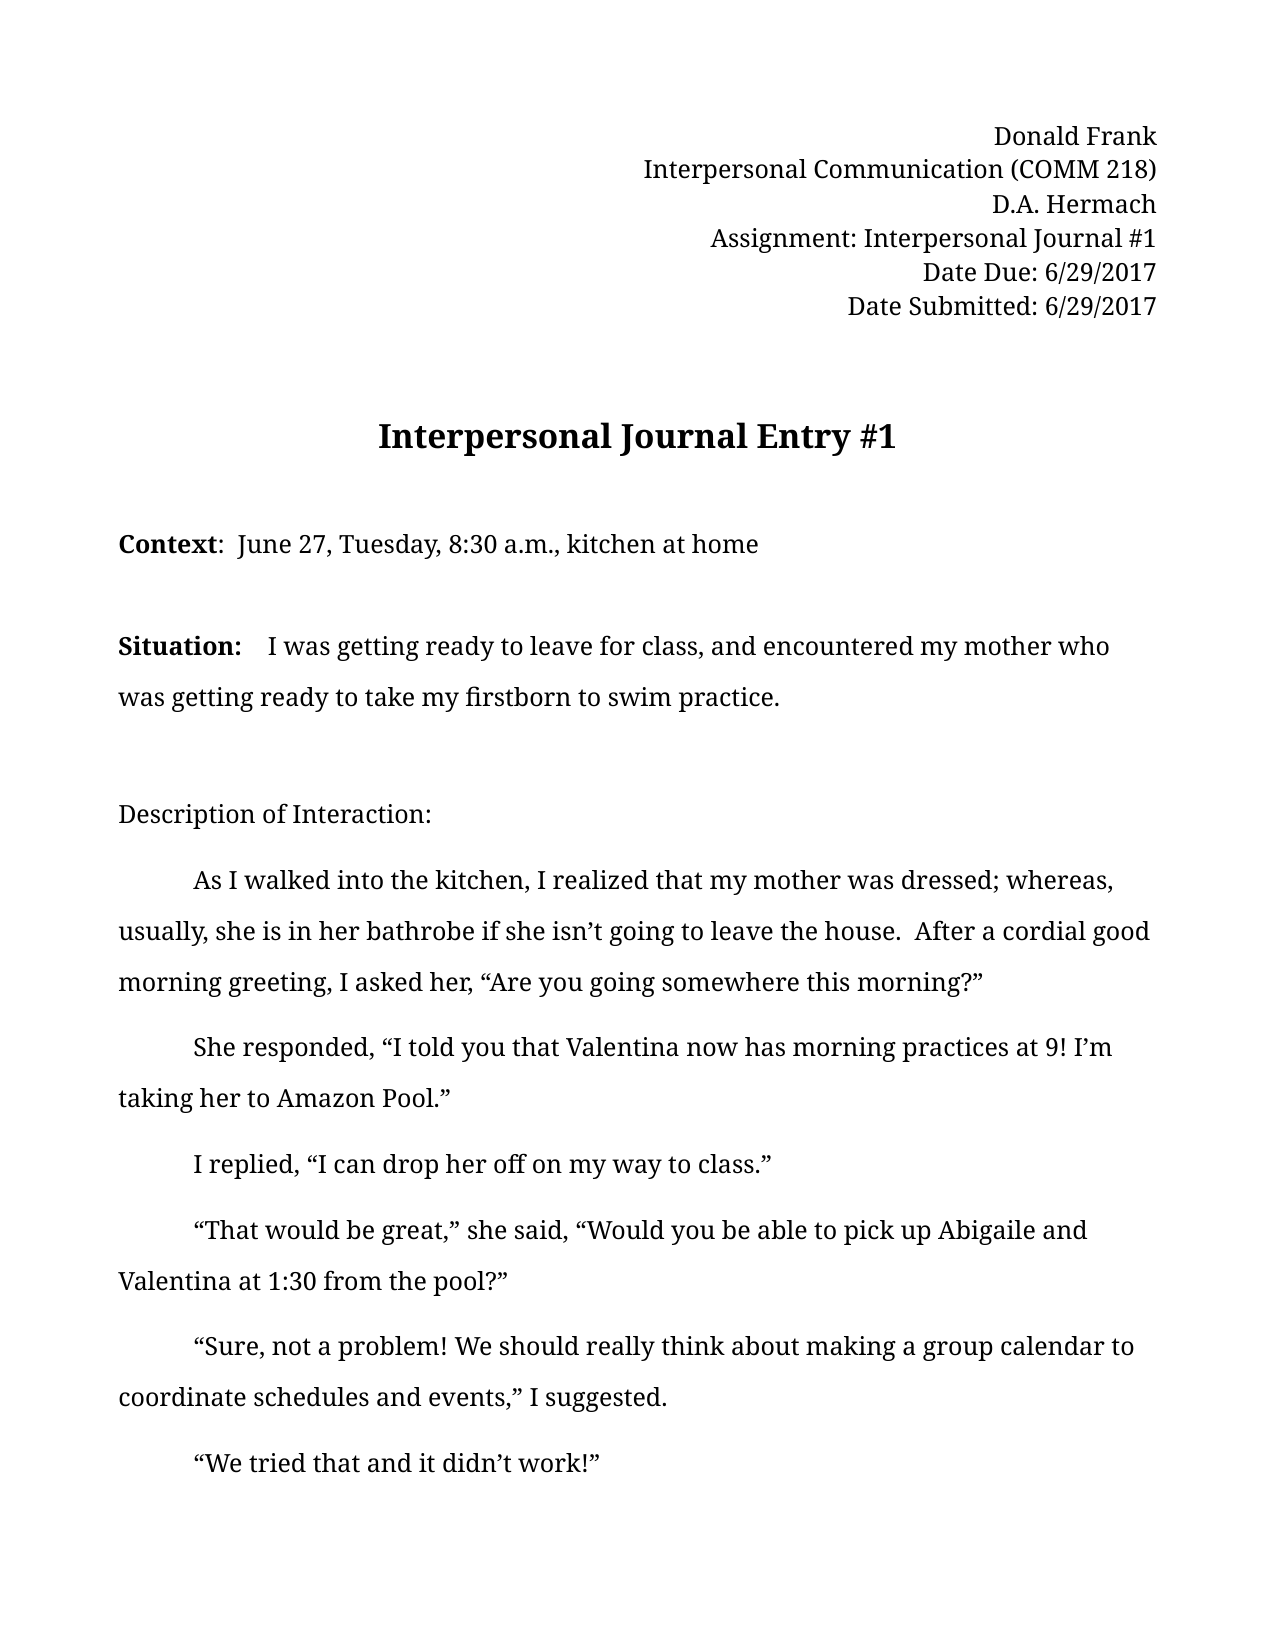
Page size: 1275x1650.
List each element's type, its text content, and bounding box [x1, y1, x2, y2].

text “Sure, not a problem! We should really think about making a group calendar to coordinate schedules and events,” I suggested. [118, 1329, 1157, 1414]
text I replied, “I can drop her off on my way to class.” [118, 1147, 1157, 1181]
text Date Submitted: 6/29/2017 [118, 288, 1157, 322]
text Date Due: 6/29/2017 [118, 254, 1157, 288]
text D.A. Hermach [118, 186, 1157, 220]
text She responded, “I told you that Valentina now has morning practices at 9! I’m taking her to Amazon Pool.” [118, 1030, 1157, 1115]
text Situation: I was getting ready to leave for class, and encountered my mother who was getting ready to take my firstborn to swim practice. [118, 629, 1157, 714]
text Donald Frank [118, 118, 1157, 152]
text “That would be great,” she said, “Would you be able to pick up Abigaile and Valentina at 1:30 from the pool?” [118, 1212, 1157, 1297]
text Assignment: Interpersonal Journal #1 [118, 220, 1157, 254]
text Description of Interaction: [118, 797, 1157, 831]
text Interpersonal Journal Entry #1 [118, 413, 1157, 459]
text As I walked into the kitchen, I realized that my mother was dressed; whereas, usually, she is in her bathrobe if she isn’t going to leave the house. After a cordial good morning greeting, I asked her, “Are you going somewhere this morning?” [118, 862, 1157, 998]
text “We tried that and it didn’t work!” [118, 1446, 1157, 1480]
text Context: June 27, Tuesday, 8:30 a.m., kitchen at home [118, 527, 1157, 561]
text Interpersonal Communication (COMM 218) [118, 152, 1157, 186]
